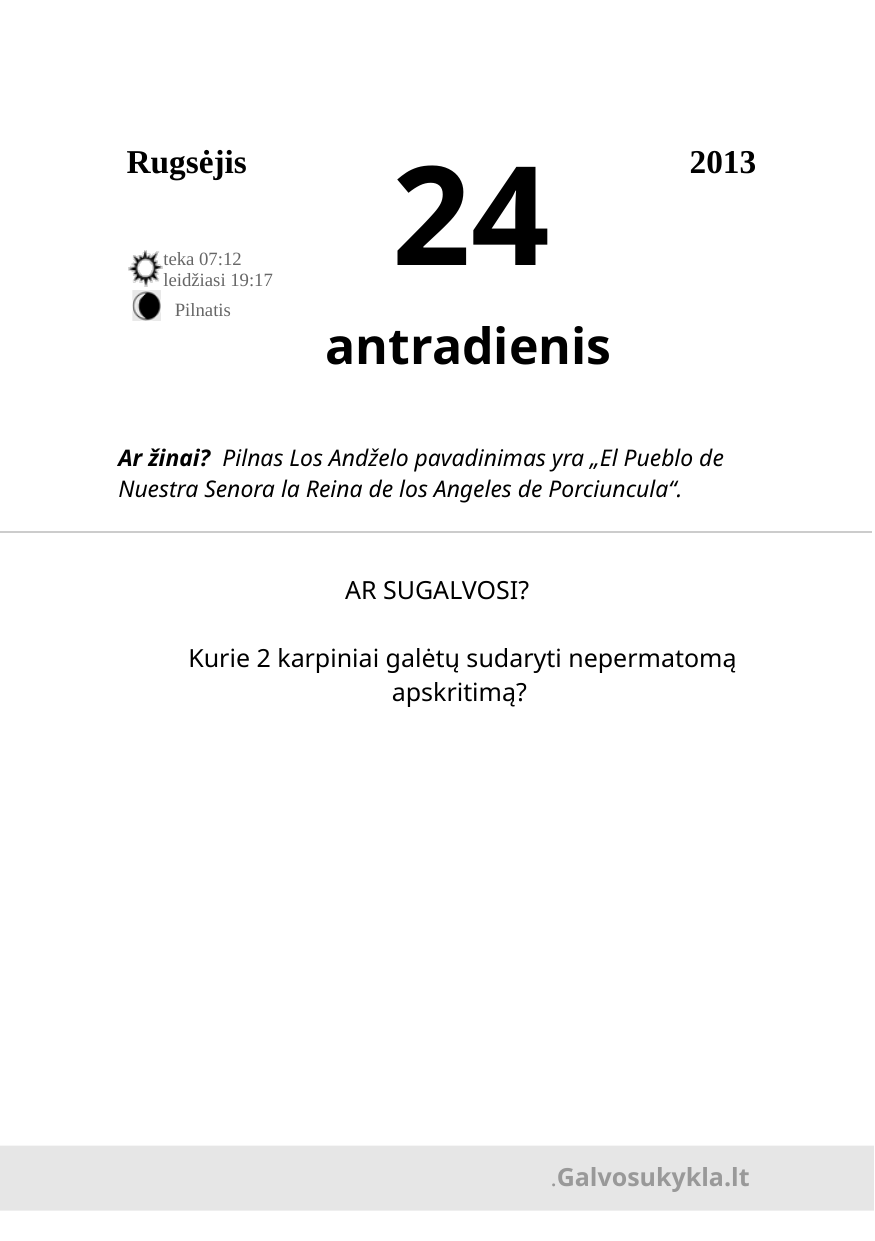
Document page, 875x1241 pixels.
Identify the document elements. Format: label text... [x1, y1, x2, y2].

table_header 2013 [638, 118, 756, 379]
table_header Rugsėjis teka 07:12 leidžiasi 19:17 [118, 118, 298, 287]
table_header Pilnatis [118, 288, 298, 379]
table_header 24 antradienis [299, 118, 638, 379]
text AR SUGALVOSI? [118, 573, 756, 641]
text Ar žinai? Pilnas Los Andželo pavadinimas yra „El Pueblo de Nuestra Senora la Reina de los Angeles de Porciuncula“. [118, 442, 756, 504]
text Kurie 2 karpiniai galėtų sudaryti nepermatomą apskritimą? [118, 641, 807, 709]
